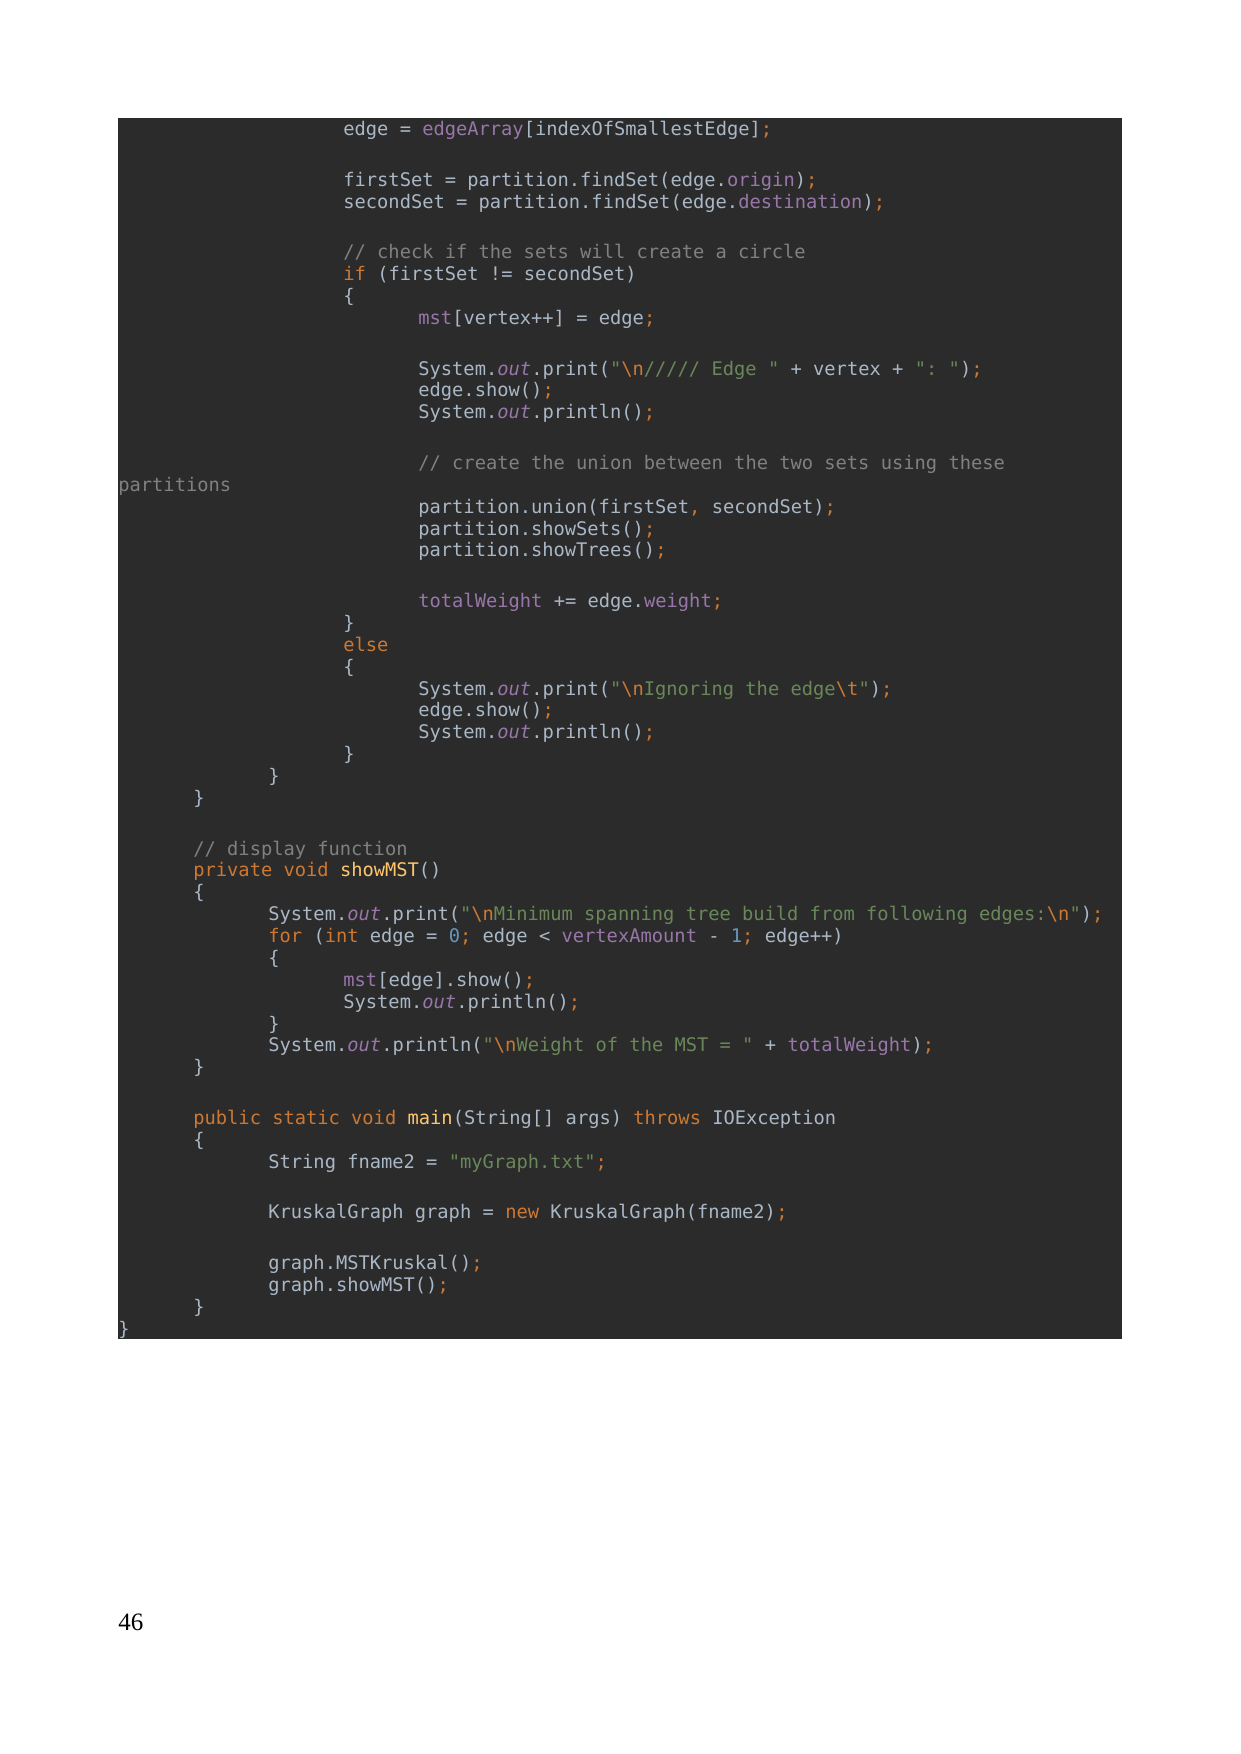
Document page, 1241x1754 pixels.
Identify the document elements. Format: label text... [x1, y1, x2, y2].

text edge = edgeArray[indexOfSmallestEdge]; firstSet = partition.findSet(edge.origin); secondSet = partition.findSet(edge.destination); // check if the sets will create a circle if (firstSet != secondSet) { mst[vertex++] = edge; System.out.print("\n///// Edge " + vertex + ": "); edge.show(); System.out.println(); // create the union between the two sets using these partitions partition.union(firstSet, secondSet); partition.showSets(); partition.showTrees(); totalWeight += edge.weight; } else { System.out.print("\nIgnoring the edge\t"); edge.show(); System.out.println(); } } } // display function private void showMST() { System.out.print("\nMinimum spanning tree build from following edges:\n"); for (int edge = 0; edge < vertexAmount - 1; edge++) { mst[edge].show(); System.out.println(); } System.out.println("\nWeight of the MST = " + totalWeight); } public static void main(String[] args) throws IOException { String fname2 = "myGraph.txt"; KruskalGraph graph = new KruskalGraph(fname2); graph.MSTKruskal(); graph.showMST(); } } [118, 118, 1122, 1339]
